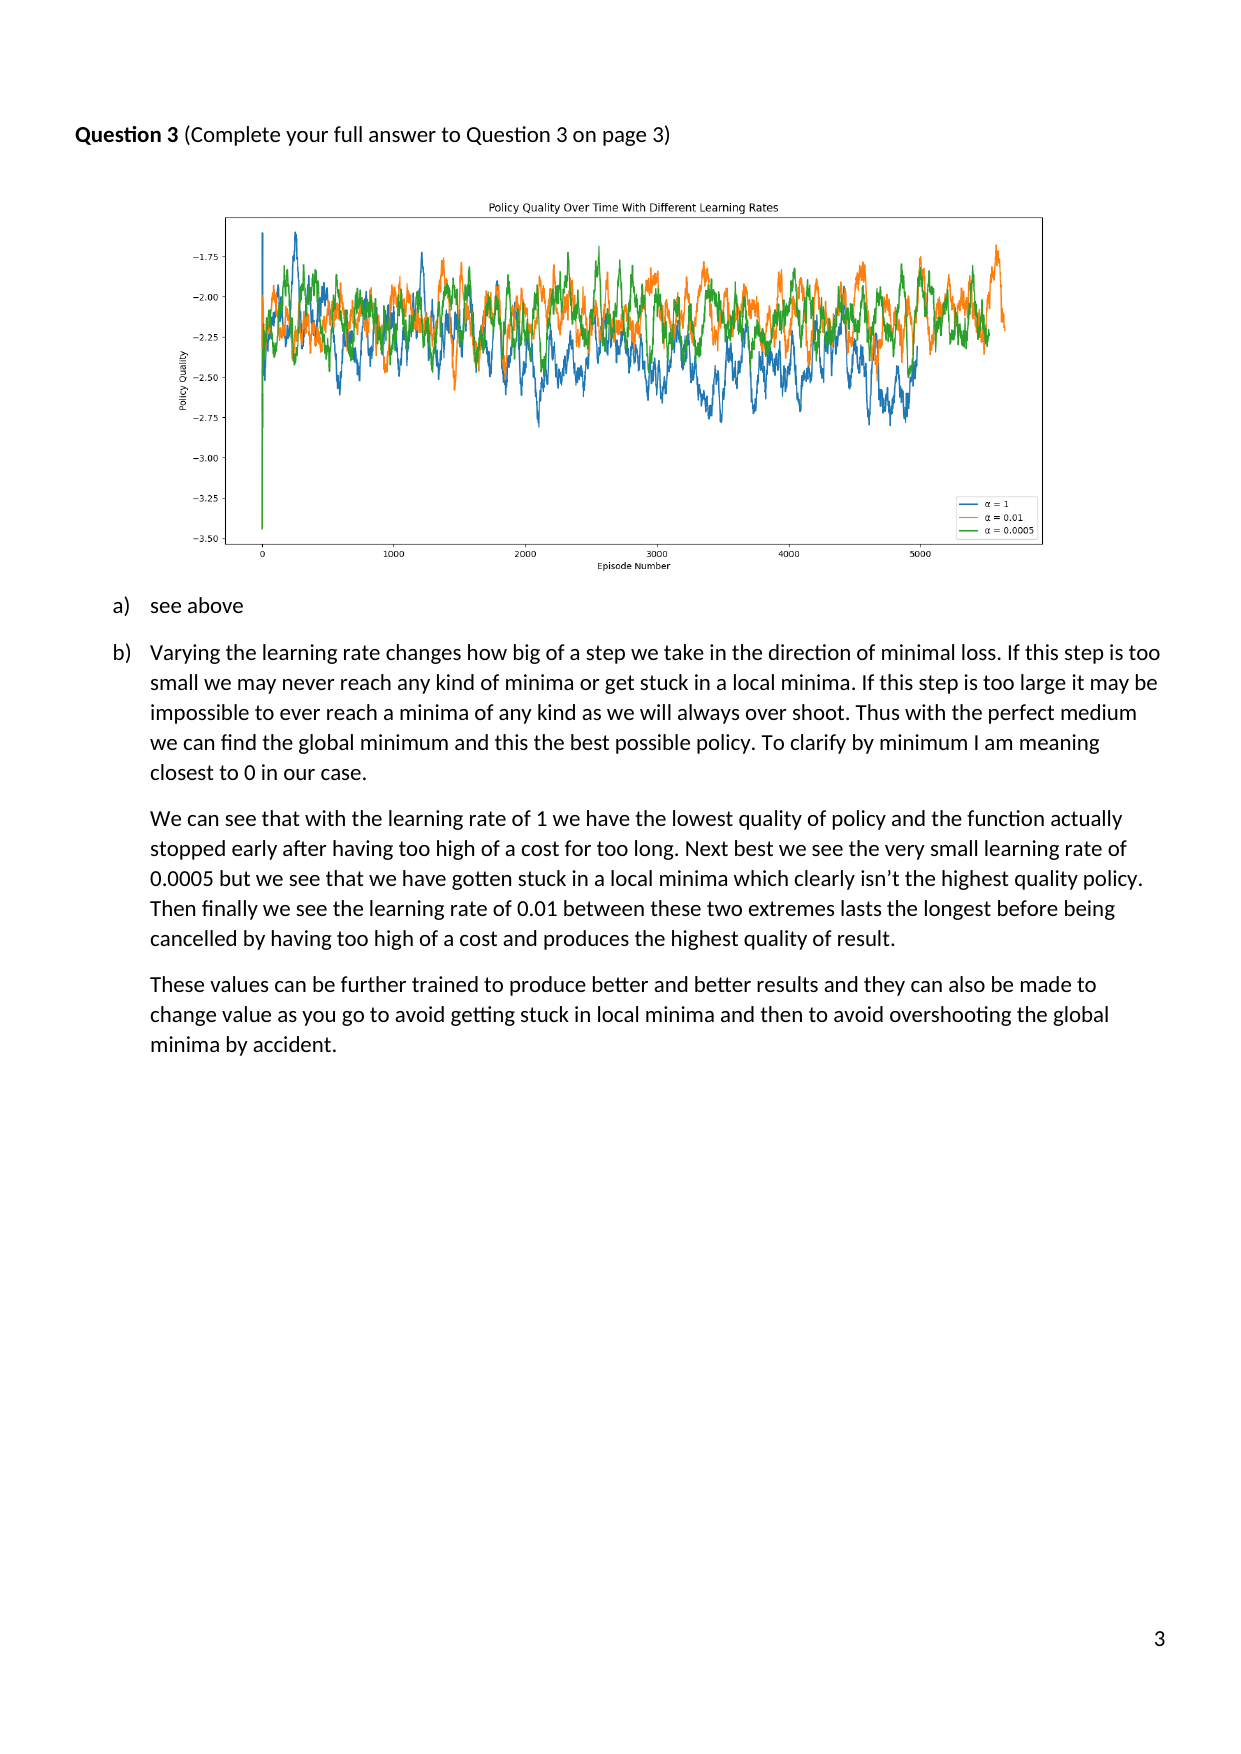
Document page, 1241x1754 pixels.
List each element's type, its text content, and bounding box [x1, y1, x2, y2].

list We can see that with the learning rate of 1 we have the lowest quality of policy and the function actually stopped early after having too high of a cost for too long. Next best we see the very small learning rate of 0.0005 but we see that we have gotten stuck in a local minima which clearly isn’t the highest quality policy. Then finally we see the learning rate of 0.01 between these two extremes lasts the longest before being cancelled by having too high of a cost and produces the highest quality of result. [112, 804, 1165, 952]
list see above [112, 167, 1165, 619]
list These values can be further trained to produce better and better results and they can also be made to change value as you go to avoid getting stuck in local minima and then to avoid overshooting the global minima by accident. [112, 970, 1165, 1058]
list Varying the learning rate changes how big of a step we take in the direction of minimal loss. If this step is too small we may never reach any kind of minima or get stuck in a local minima. If this step is too large it may be impossible to ever reach a minima of any kind as we will always over shoot. Thus with the perfect medium we can find the global minimum and this the best possible policy. To clarify by minimum I am meaning closest to 0 in our case. [112, 638, 1165, 786]
picture [93, 166, 1147, 590]
text Question 3 (Complete your full answer to Question 3 on page 3) [75, 120, 1165, 148]
